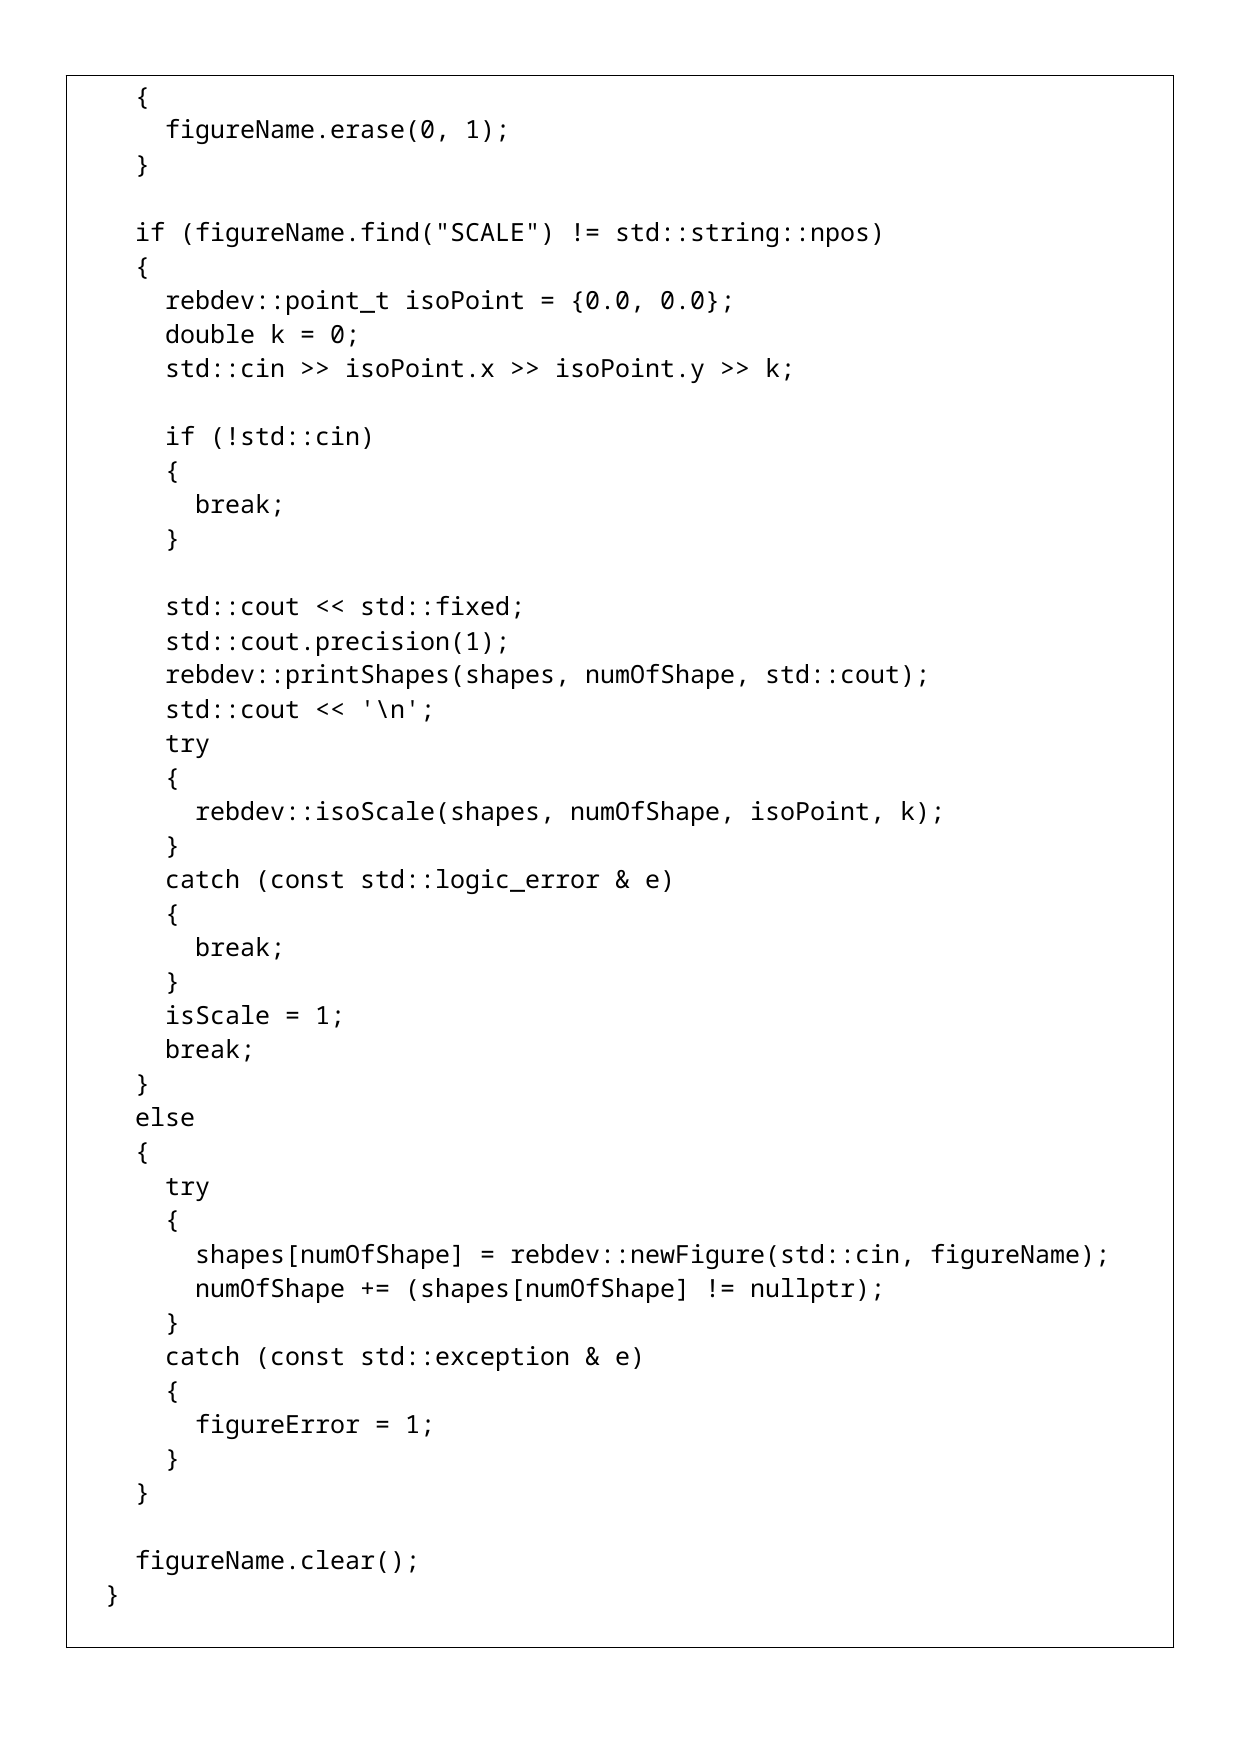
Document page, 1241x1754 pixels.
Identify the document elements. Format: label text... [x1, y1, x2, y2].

text figureName.erase(0, 1); [75, 112, 1165, 146]
text catch (const std::exception & e) [75, 1338, 1165, 1372]
text rebdev::isoScale(shapes, numOfShape, isoPoint, k); [75, 793, 1165, 827]
text { [67, 76, 1173, 112]
text } [75, 964, 1165, 998]
text break; [75, 487, 1165, 521]
text } [75, 146, 1165, 180]
text double k = 0; [75, 317, 1165, 351]
text std::cout << std::fixed; [75, 589, 1165, 623]
text std::cout << '\n'; [75, 691, 1165, 725]
text else [75, 1100, 1165, 1134]
text } [75, 1577, 1165, 1611]
text { [75, 1202, 1165, 1236]
text { [75, 453, 1165, 487]
text isScale = 1; [75, 998, 1165, 1032]
text shapes[numOfShape] = rebdev::newFigure(std::cin, figureName); [75, 1236, 1165, 1270]
text std::cout.precision(1); [75, 623, 1165, 657]
text { [75, 1134, 1165, 1168]
text { [75, 896, 1165, 930]
text break; [75, 1032, 1165, 1066]
text figureError = 1; [75, 1407, 1165, 1441]
text { [75, 248, 1165, 282]
text } [75, 1304, 1165, 1338]
text std::cin >> isoPoint.x >> isoPoint.y >> k; [75, 351, 1165, 385]
text } [75, 1441, 1165, 1475]
text figureName.clear(); [75, 1543, 1165, 1577]
text break; [75, 930, 1165, 964]
text numOfShape += (shapes[numOfShape] != nullptr); [75, 1270, 1165, 1304]
text { [75, 1372, 1165, 1407]
text { [75, 759, 1165, 793]
text if (figureName.find("SCALE") != std::string::npos) [75, 214, 1165, 248]
text rebdev::printShapes(shapes, numOfShape, std::cout); [75, 657, 1165, 691]
text rebdev::point_t isoPoint = {0.0, 0.0}; [75, 282, 1165, 317]
text } [75, 1066, 1165, 1100]
text } [75, 827, 1165, 862]
text try [75, 1168, 1165, 1202]
text catch (const std::logic_error & e) [75, 862, 1165, 896]
text } [75, 521, 1165, 555]
text } [75, 1475, 1165, 1509]
text try [75, 725, 1165, 759]
text if (!std::cin) [75, 419, 1165, 453]
